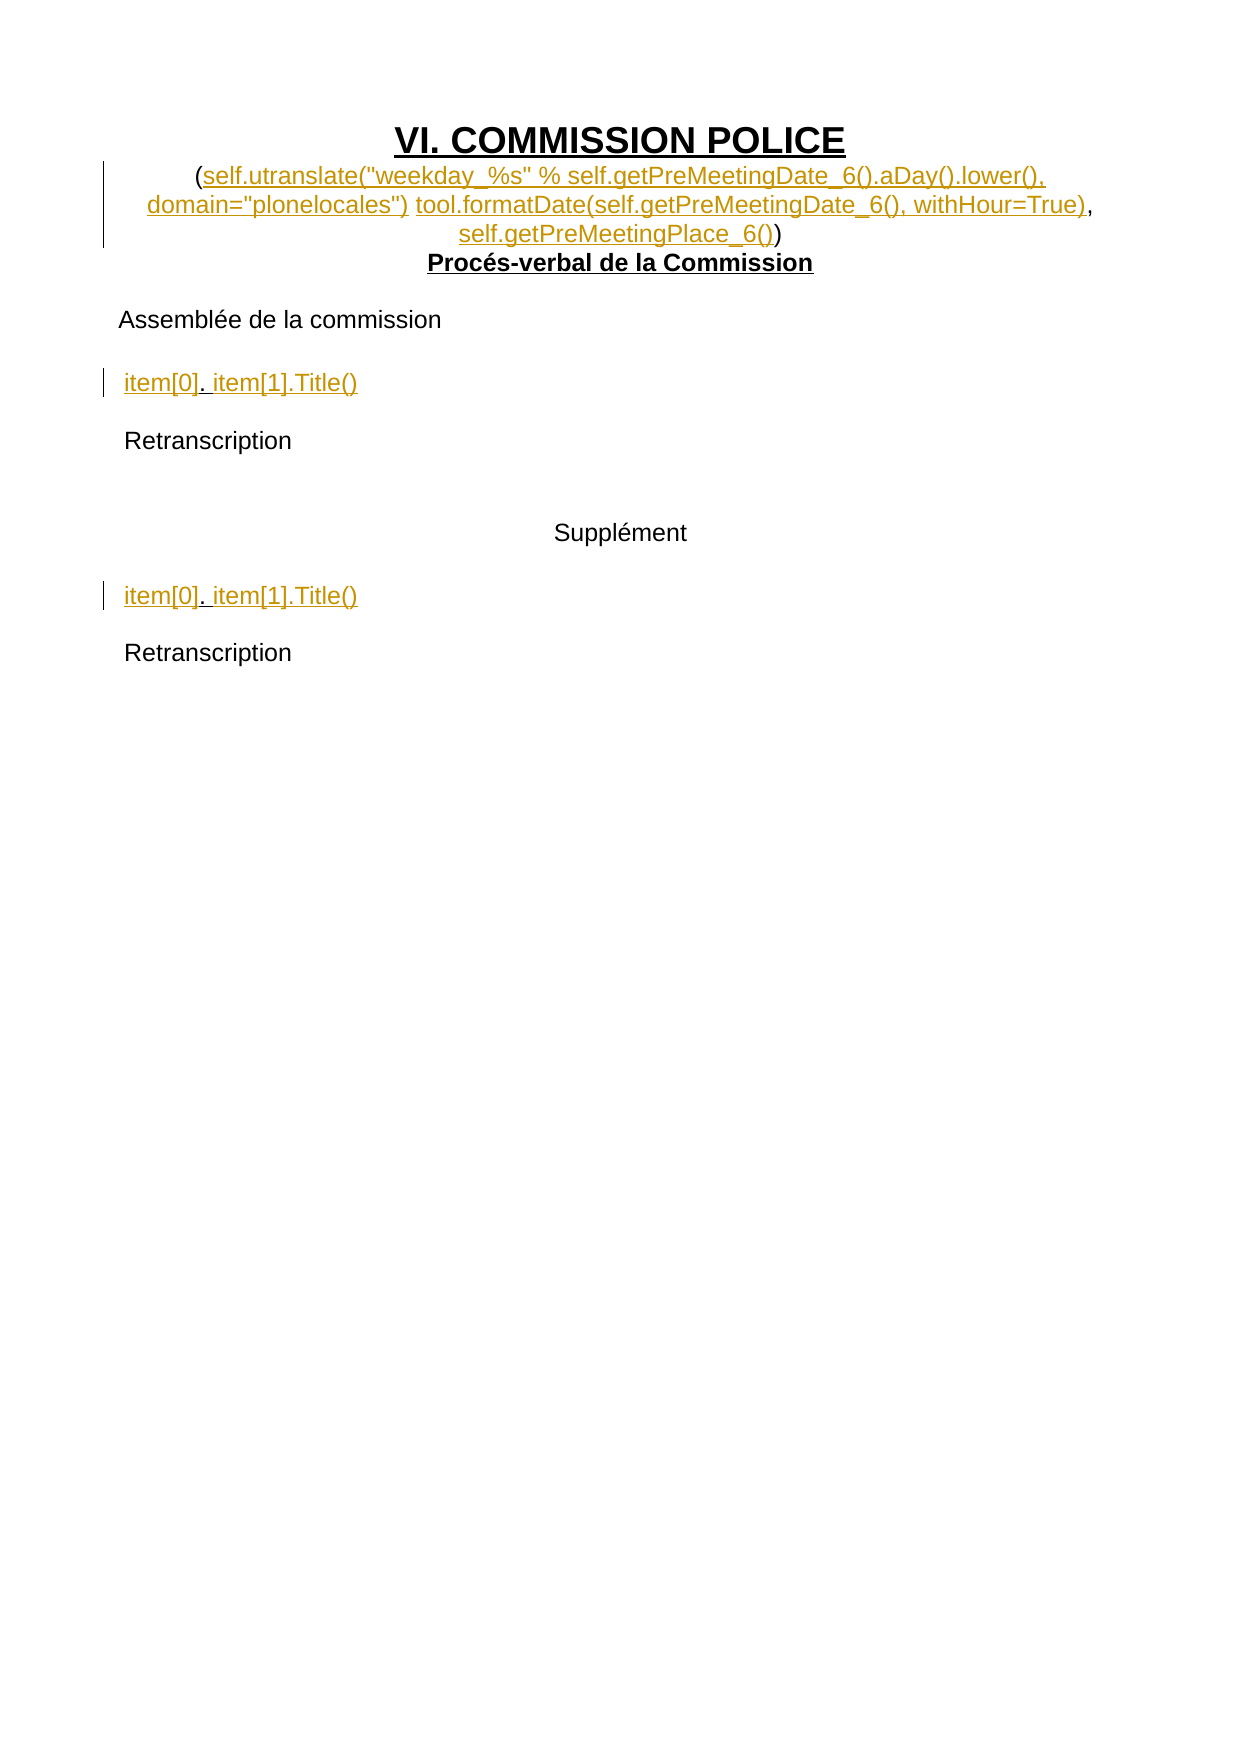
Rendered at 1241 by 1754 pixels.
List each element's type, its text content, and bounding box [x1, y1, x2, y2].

text Assemblée de la commission [118, 305, 1122, 334]
text Procés-verbal de la Commission [118, 247, 1122, 276]
text Supplément [118, 518, 1122, 575]
text VI. COMMISSION POLICE [118, 118, 1122, 161]
table_header item[0]. item[1].Title() Retranscription [118, 363, 1122, 489]
table_header item[0]. item[1].Title() Retranscription [118, 575, 1122, 702]
text (self.utranslate("weekday_%s" % self.getPreMeetingDate_6().aDay().lower(), domain="plonelocales") tool.formatDate(self.getPreMeetingDate_6(), withHour=True), self.getPreMeetingPlace_6()) [118, 161, 1122, 247]
